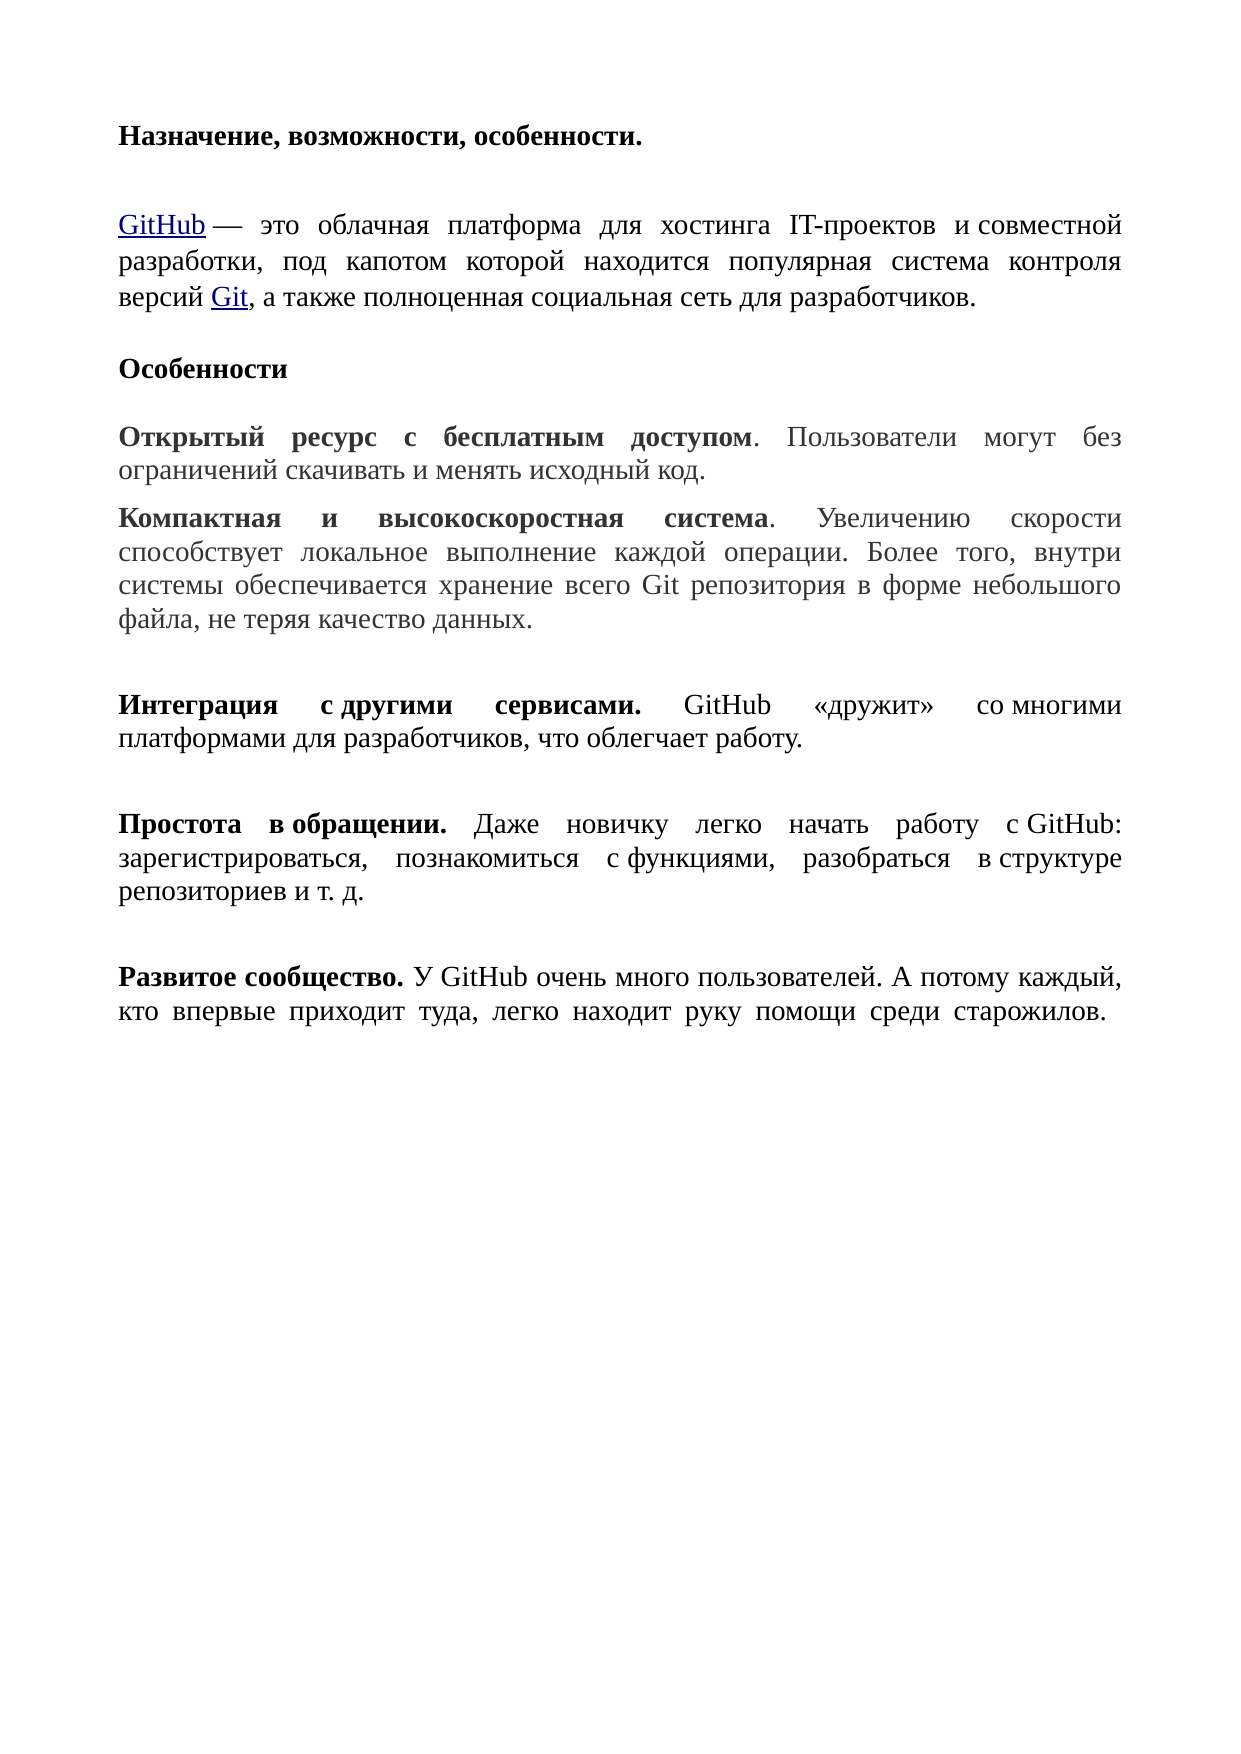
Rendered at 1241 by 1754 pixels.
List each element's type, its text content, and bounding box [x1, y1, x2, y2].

list Развитое сообщество. У GitHub очень много пользователей. А потому каждый, кто впервые приходит туда, легко находит руку помощи среди старожилов. [118, 926, 1122, 1060]
text Открытый ресурс с бесплатным доступом. Пользователи могут без ограничений скачивать и менять исходный код. [118, 419, 1122, 486]
text Особенности [118, 352, 1122, 385]
list Интеграция с другими сервисами. GitHub «дружит» со многими платформами для разработчиков, что облегчает работу. [118, 653, 1122, 754]
list Назначение, возможности, особенности. [118, 118, 1122, 152]
list Компактная и высокоскоростная система. Увеличению скорости способствует локальное выполнение каждой операции. Более того, внутри системы обеспечивается хранение всего Git репозитория в форме небольшого файла, не теряя качество данных. [118, 500, 1122, 634]
list Простота в обращении. Даже новичку легко начать работу с GitHub: зарегистрироваться, познакомиться с функциями, разобраться в структуре репозиториев и т. д. [118, 773, 1122, 907]
text GitHub — это облачная платформа для хостинга IT-проектов и совместной разработки, под капотом которой находится популярная система контроля версий Git, а также полноценная социальная сеть для разработчиков. [118, 207, 1122, 313]
